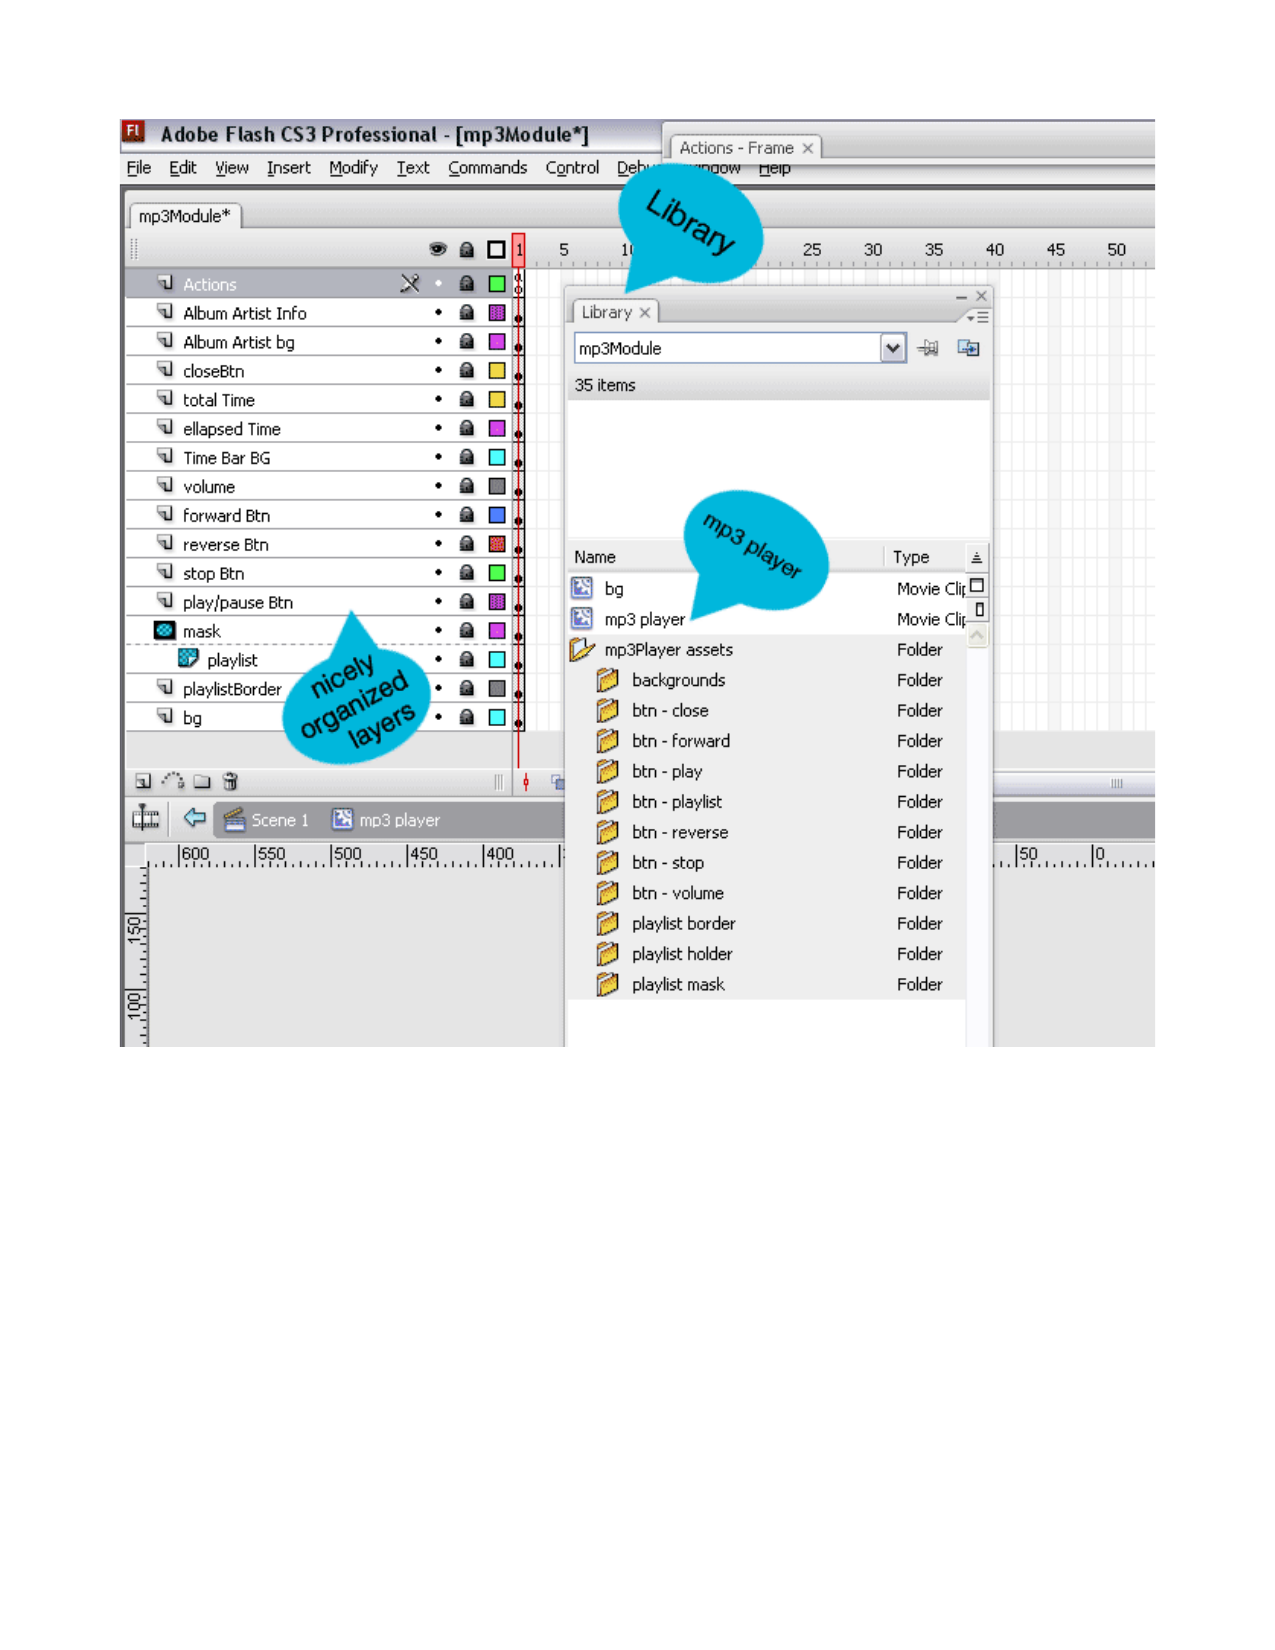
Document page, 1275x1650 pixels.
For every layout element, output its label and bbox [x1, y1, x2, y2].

picture [119, 119, 1156, 1047]
